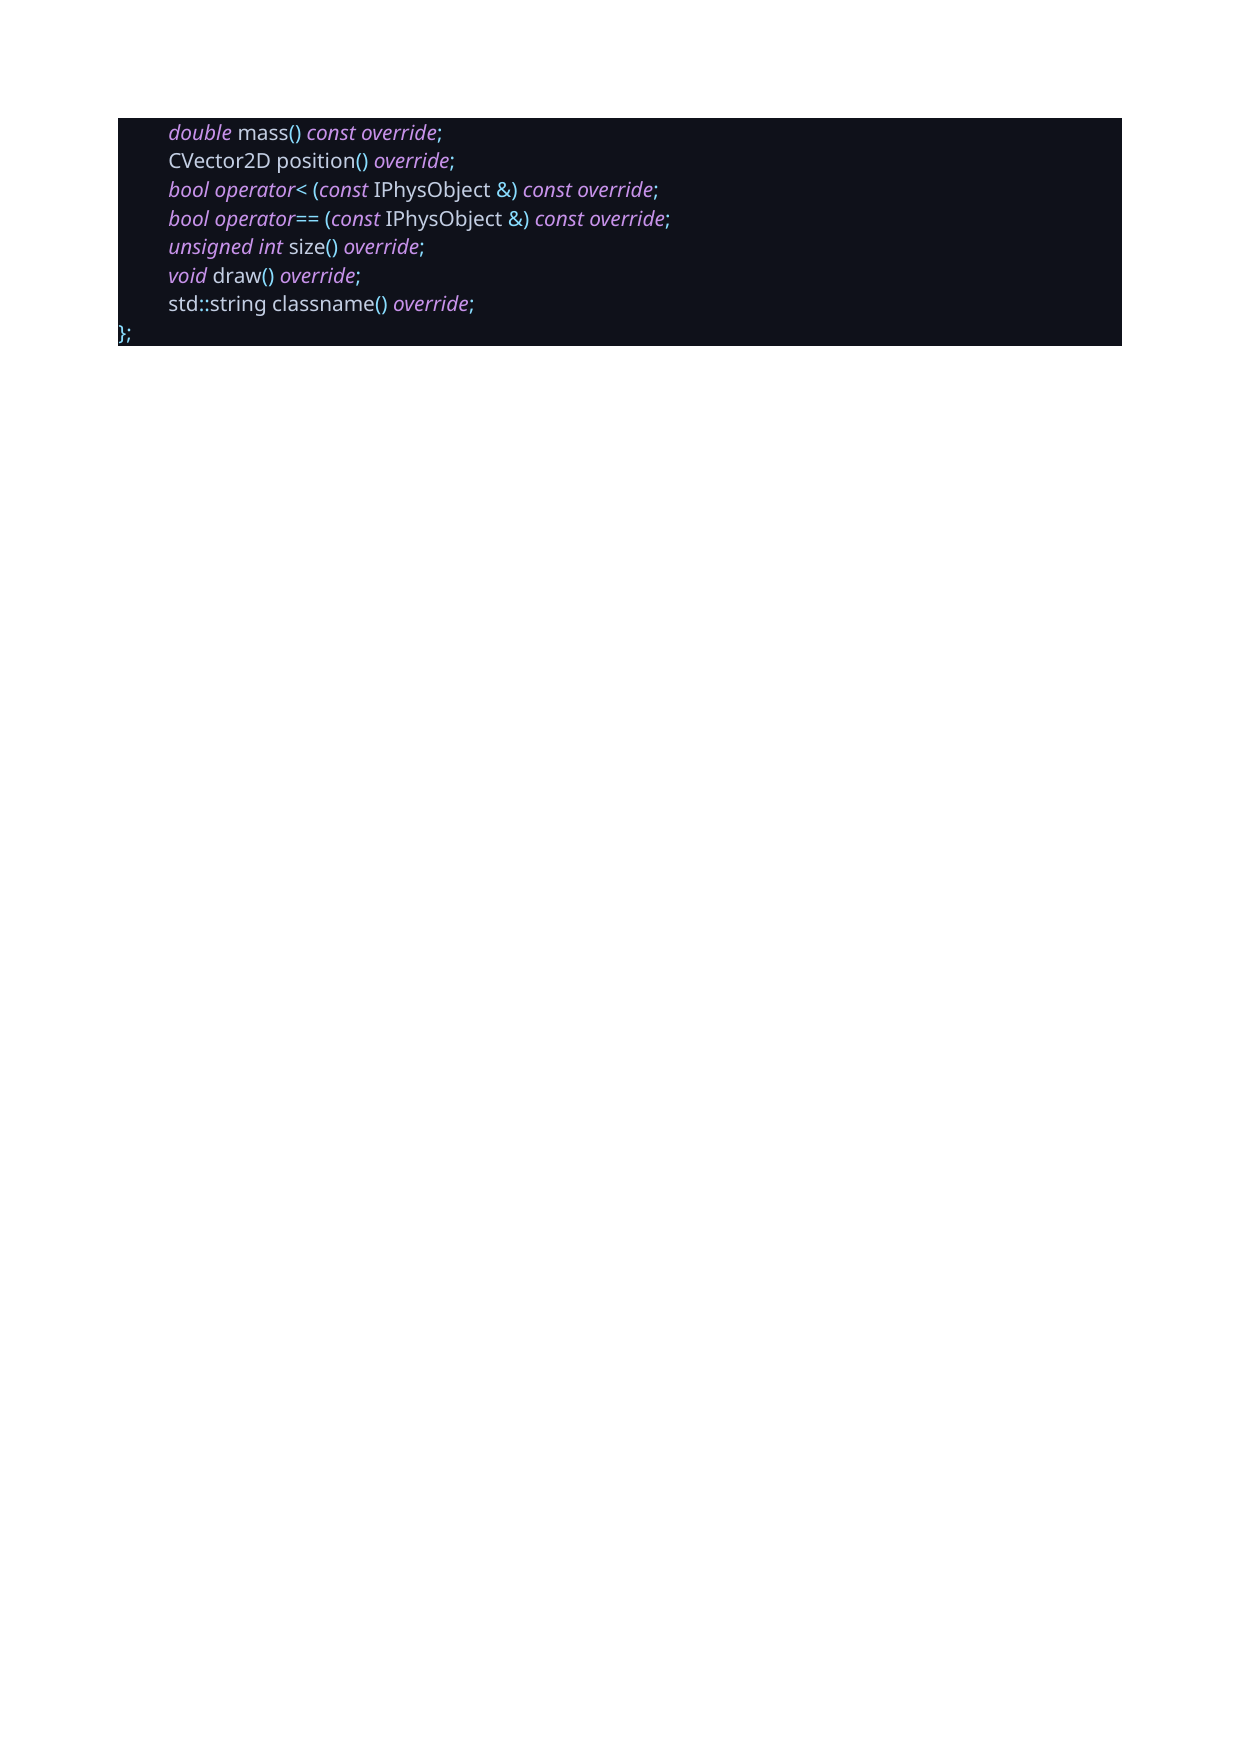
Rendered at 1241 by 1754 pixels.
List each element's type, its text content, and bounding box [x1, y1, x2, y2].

text unsigned int size() override; [118, 232, 1122, 261]
text CVector2D position() override; [118, 147, 1122, 175]
text bool operator== (const IPhysObject &) const override; [118, 204, 1122, 232]
text bool operator< (const IPhysObject &) const override; [118, 175, 1122, 204]
text std::string classname() override; [118, 289, 1122, 318]
text }; [118, 318, 1122, 346]
text double mass() const override; [118, 118, 1122, 147]
text void draw() override; [118, 261, 1122, 289]
